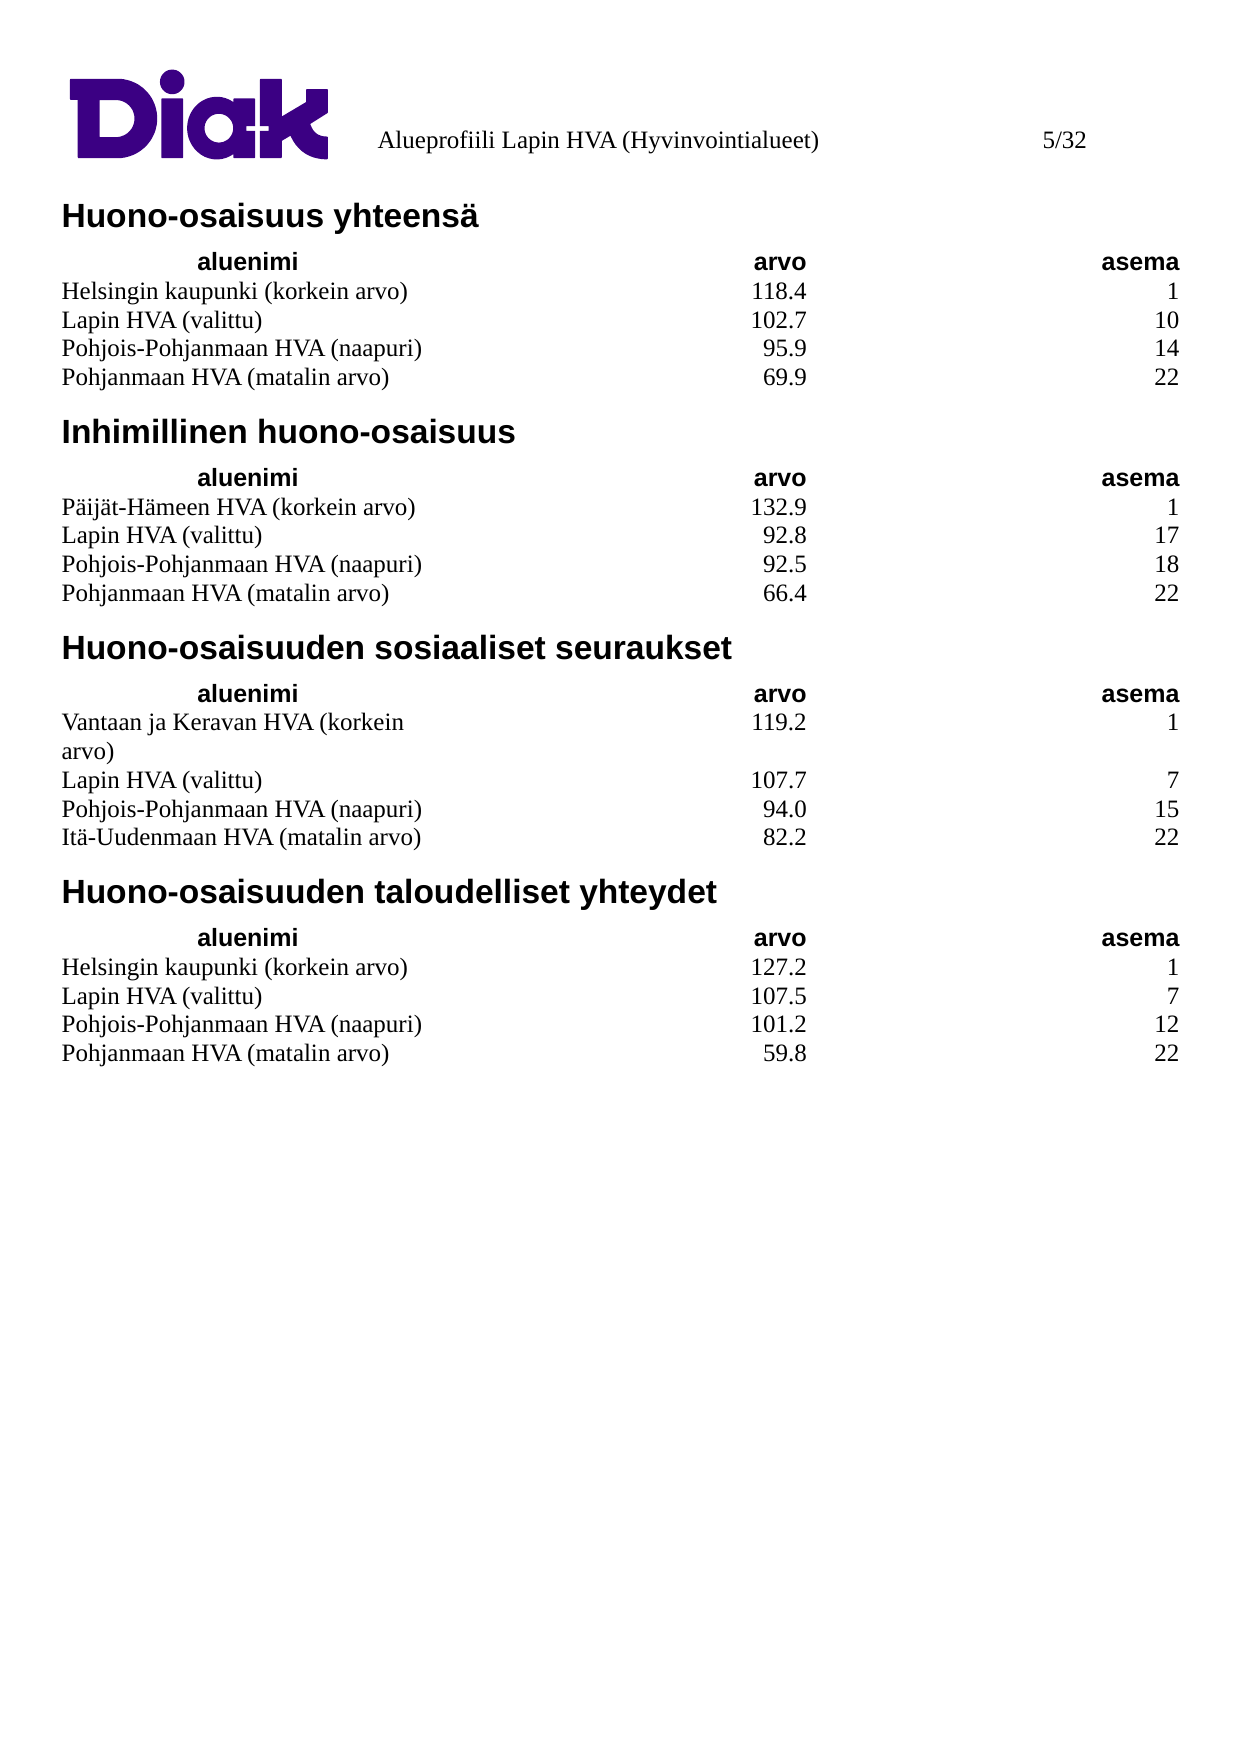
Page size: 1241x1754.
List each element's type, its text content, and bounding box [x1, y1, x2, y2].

table_cell Pohjois-Pohjanmaan HVA (naapuri) [61, 1010, 434, 1038]
table_cell 69.9 [434, 362, 806, 391]
table_cell Lapin HVA (valittu) [61, 981, 434, 1009]
table_cell 17 [806, 521, 1179, 549]
table_cell 118.4 [434, 276, 806, 305]
subtitle Huono-osaisuuden sosiaaliset seuraukset [61, 628, 1179, 666]
table_cell Pohjois-Pohjanmaan HVA (naapuri) [61, 334, 434, 362]
table_cell 107.5 [434, 981, 806, 1009]
table_header aluenimi [61, 679, 434, 707]
table_cell Lapin HVA (valittu) [61, 305, 434, 333]
table_cell 7 [806, 765, 1179, 794]
table_header arvo [434, 463, 806, 492]
subtitle Huono-osaisuus yhteensä [61, 196, 1179, 235]
table_cell 95.9 [434, 334, 806, 362]
table_header aluenimi [61, 923, 434, 952]
table_cell Pohjois-Pohjanmaan HVA (naapuri) [61, 549, 434, 578]
table_cell 22 [806, 362, 1179, 391]
table_cell 102.7 [434, 305, 806, 333]
table_header aluenimi [61, 247, 434, 276]
table_cell 10 [806, 305, 1179, 333]
table_header asema [806, 679, 1179, 707]
table_cell Helsingin kaupunki (korkein arvo) [61, 276, 434, 305]
table_cell 94.0 [434, 794, 806, 822]
table_cell Lapin HVA (valittu) [61, 765, 434, 794]
table_cell 1 [806, 708, 1179, 765]
table_cell 15 [806, 794, 1179, 822]
table_cell 7 [806, 981, 1179, 1009]
table_cell Pohjanmaan HVA (matalin arvo) [61, 362, 434, 391]
table_cell 22 [806, 823, 1179, 851]
table_cell 66.4 [434, 578, 806, 607]
table_header arvo [434, 923, 806, 952]
table_cell 22 [806, 1038, 1179, 1067]
table_cell 101.2 [434, 1010, 806, 1038]
subtitle Inhimillinen huono-osaisuus [61, 412, 1179, 451]
table_cell 22 [806, 578, 1179, 607]
table_header asema [806, 923, 1179, 952]
table_cell Helsingin kaupunki (korkein arvo) [61, 952, 434, 981]
table_header arvo [434, 679, 806, 707]
table_cell 59.8 [434, 1038, 806, 1067]
table_cell Pohjanmaan HVA (matalin arvo) [61, 1038, 434, 1067]
table_cell Päijät-Hämeen HVA (korkein arvo) [61, 492, 434, 521]
table_cell Lapin HVA (valittu) [61, 521, 434, 549]
table_header aluenimi [61, 463, 434, 492]
table_header asema [806, 463, 1179, 492]
table_cell 119.2 [434, 708, 806, 765]
table_cell Pohjanmaan HVA (matalin arvo) [61, 578, 434, 607]
table_cell 82.2 [434, 823, 806, 851]
table_cell 18 [806, 549, 1179, 578]
table_cell 12 [806, 1010, 1179, 1038]
table_cell 127.2 [434, 952, 806, 981]
table_cell Itä-Uudenmaan HVA (matalin arvo) [61, 823, 434, 851]
table_cell 1 [806, 276, 1179, 305]
table_header asema [806, 247, 1179, 276]
table_cell 107.7 [434, 765, 806, 794]
table_cell 132.9 [434, 492, 806, 521]
table_cell 1 [806, 492, 1179, 521]
table_cell Pohjois-Pohjanmaan HVA (naapuri) [61, 794, 434, 822]
table_cell 92.8 [434, 521, 806, 549]
table_cell Vantaan ja Keravan HVA (korkein arvo) [61, 708, 434, 765]
table_cell 92.5 [434, 549, 806, 578]
table_header arvo [434, 247, 806, 276]
table_cell 14 [806, 334, 1179, 362]
table_cell 1 [806, 952, 1179, 981]
subtitle Huono-osaisuuden taloudelliset yhteydet [61, 872, 1179, 911]
